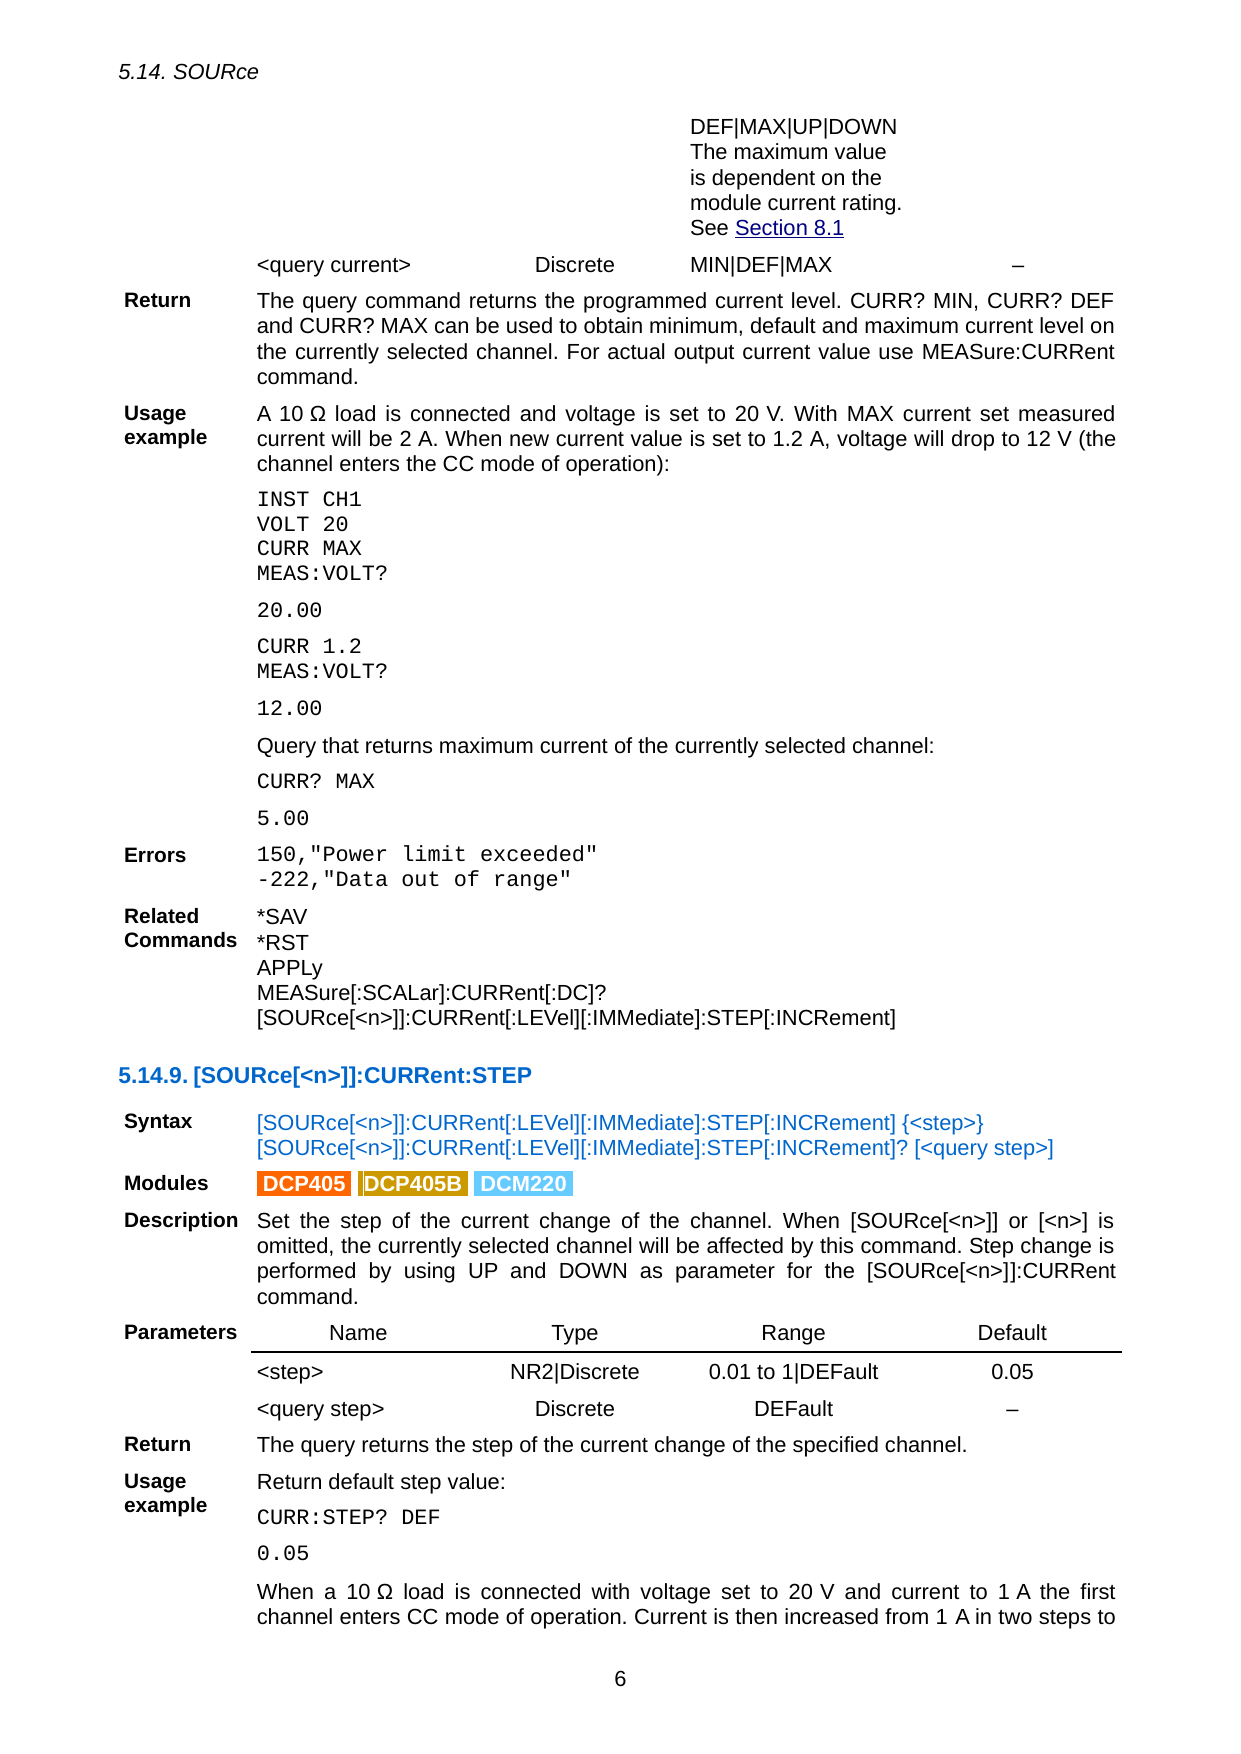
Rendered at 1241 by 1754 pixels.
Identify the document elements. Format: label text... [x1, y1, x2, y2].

table_cell Default [903, 1315, 1122, 1351]
table_cell [118, 1390, 251, 1427]
table_cell <step> [251, 1353, 465, 1390]
table_cell <query step> [251, 1390, 465, 1427]
table_cell DEFault [684, 1390, 903, 1427]
table_cell Parameters [118, 1315, 251, 1390]
table_cell Modules [118, 1166, 251, 1202]
table_cell The query returns the step of the current change of the specified channel. [251, 1427, 1122, 1463]
table_cell Errors [118, 838, 251, 898]
table_cell 0.05 [903, 1353, 1122, 1390]
table_cell Range [684, 1315, 903, 1351]
table_header Syntax [118, 1104, 251, 1166]
table_cell Type [465, 1315, 684, 1351]
table_cell 150,"Power limit exceeded" -222,"Data out of range" [251, 838, 1122, 898]
table_cell Return default step value: CURR:STEP? DEF 0.05 When a 10 Ω load is connected with voltage set to 20 V and current to 1 A the first channel enters CC mode of operation. Current is then increased from 1 A in two steps to [251, 1463, 1122, 1635]
table_cell NR2|Discrete [465, 1353, 684, 1390]
table_cell Description [118, 1202, 251, 1314]
table_cell Return [118, 283, 251, 395]
table_cell DEF|MAX|UP|DOWN The maximum value is dependent on the module current rating. See Section 8.1 [684, 106, 914, 246]
table_cell MIN|DEF|MAX [684, 246, 914, 282]
table_cell [118, 106, 251, 246]
table_cell *SAV *RST APPLy MEASure[:SCALar]:CURRent[:DC]? [SOURce[<n>]]:CURRent[:LEVel][:IMMediate]:STEP[:INCRement] [251, 899, 1122, 1036]
table_cell [465, 106, 684, 246]
table_cell – [914, 246, 1122, 282]
table_cell Discrete [465, 1390, 684, 1427]
table_cell [914, 106, 1122, 246]
table_cell – [903, 1390, 1122, 1427]
table_cell Usage example [118, 1463, 251, 1635]
table_cell A 10 Ω load is connected and voltage is set to 20 V. With MAX current set measured current will be 2 A. When new current value is set to 1.2 A, voltage will drop to 12 V (the channel enters the CC mode of operation): INST CH1 VOLT 20 CURR MAX MEAS:VOLT? 20.00 CURR 1.2 MEAS:VOLT? 12.00 Query that returns maximum current of the currently selected channel: CURR? MAX 5.00 [251, 395, 1122, 837]
table_cell Name [251, 1315, 465, 1351]
table_cell [118, 246, 251, 282]
table_cell Return [118, 1427, 251, 1463]
table_cell The query command returns the programmed current level. CURR? MIN, CURR? DEF and CURR? MAX can be used to obtain minimum, default and maximum current level on the currently selected channel. For actual output current value use MEASure:CURRent command. [251, 283, 1122, 395]
table_cell <query current> [251, 246, 465, 282]
table_cell Related Commands [118, 899, 251, 1036]
table_cell Set the step of the current change of the channel. When [SOURce[<n>]] or [<n>] is omitted, the currently selected channel will be affected by this command. Step change is performed by using UP and DOWN as parameter for the [SOURce[<n>]]:CURRent command. [251, 1202, 1122, 1314]
table_cell [251, 106, 465, 246]
table_cell DCP405 DCP405B DCM220 [251, 1166, 1122, 1202]
table_cell 0.01 to 1|DEFault [684, 1353, 903, 1390]
table_header [SOURce[<n>]]:CURRent[:LEVel][:IMMediate]:STEP[:INCRement] {<step>} [SOURce[<n>]]:CURRent[:LEVel][:IMMediate]:STEP[:INCRement]? [<query step>] [251, 1104, 1122, 1166]
table_cell Discrete [465, 246, 684, 282]
subtitle [SOURce[<n>]]:CURRent:STEP [118, 1062, 1122, 1089]
table_cell Usage example [118, 395, 251, 837]
